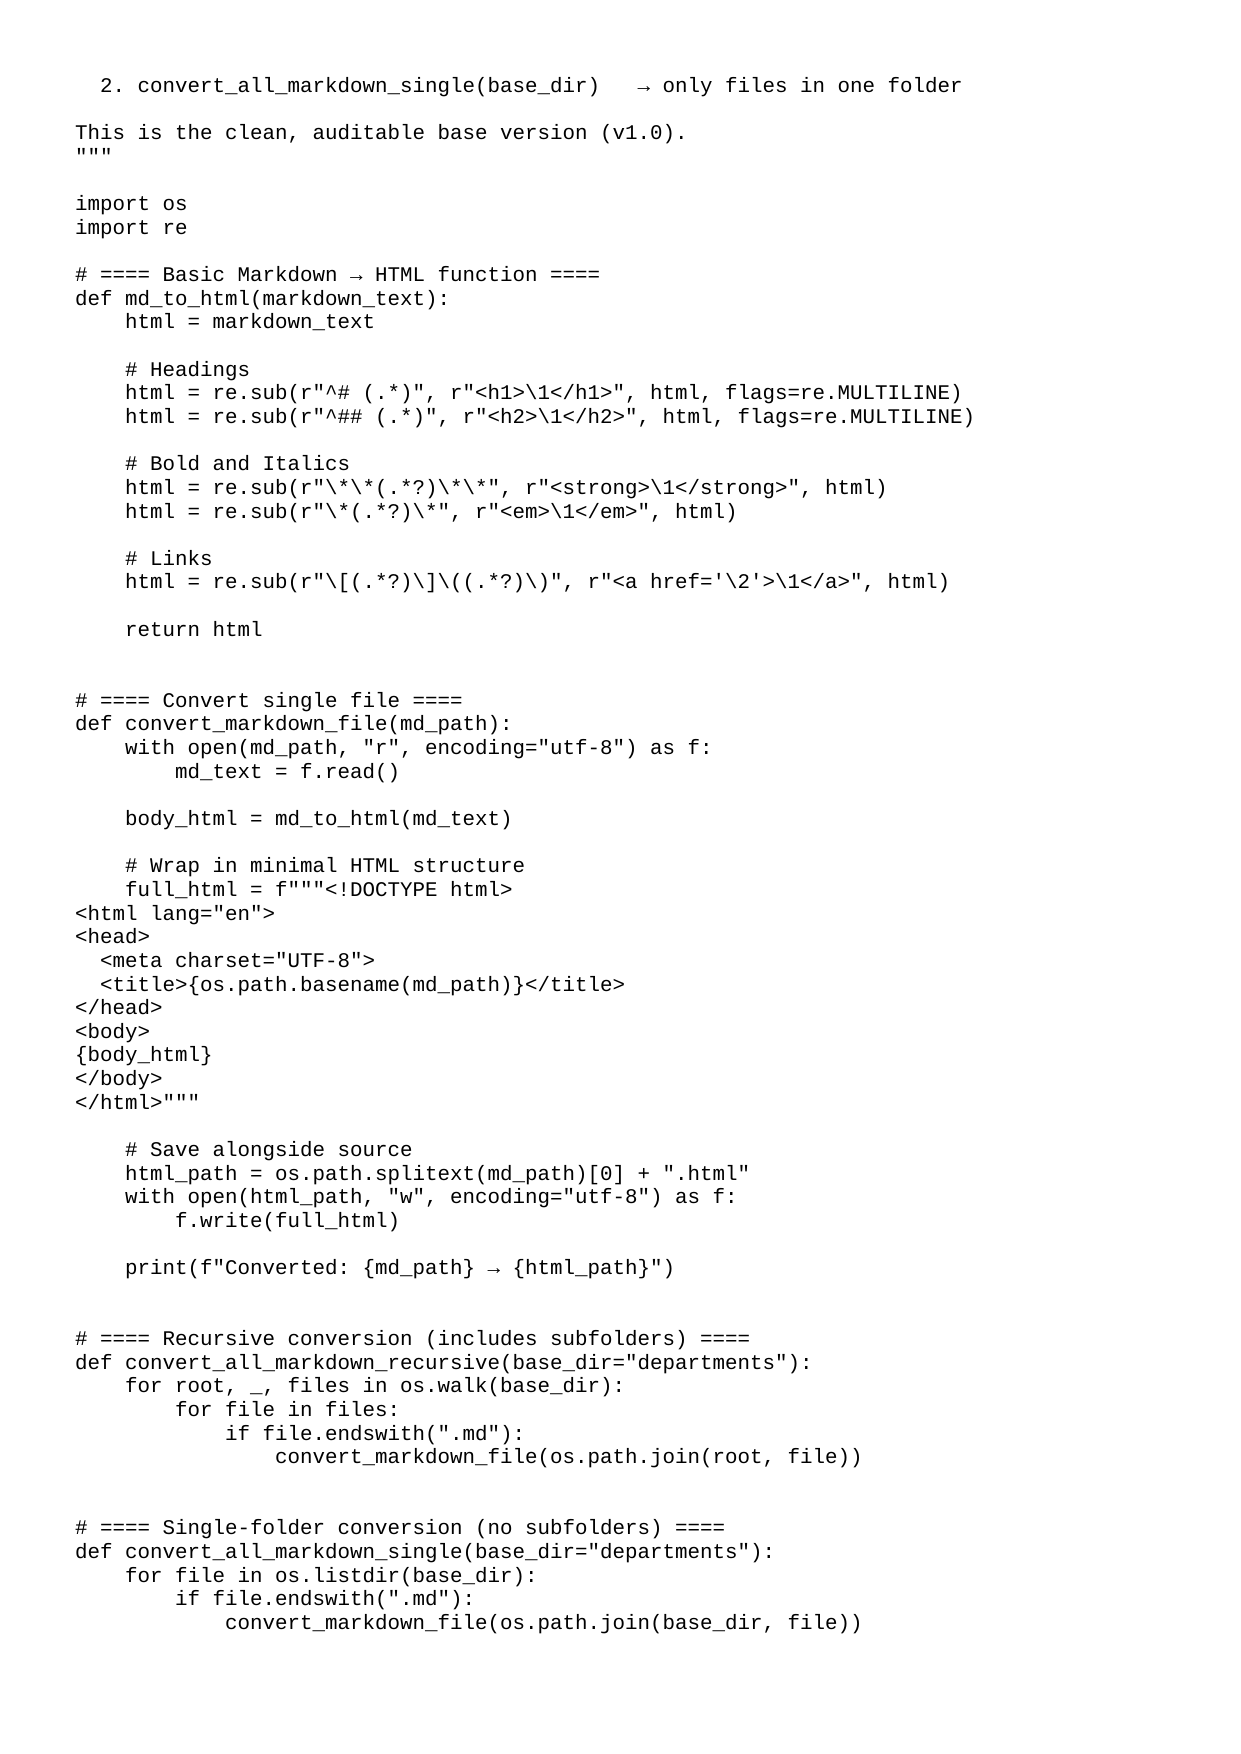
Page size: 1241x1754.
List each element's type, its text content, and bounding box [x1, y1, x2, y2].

text for file in os.listdir(base_dir): [75, 1565, 1165, 1588]
text # ==== Single-folder conversion (no subfolders) ==== [75, 1517, 1165, 1541]
text # Bold and Italics [75, 453, 1165, 477]
text <body> [75, 1021, 1165, 1044]
text with open(md_path, "r", encoding="utf-8") as f: [75, 737, 1165, 761]
text # Headings [75, 359, 1165, 382]
text body_html = md_to_html(md_text) [75, 808, 1165, 832]
text html = re.sub(r"\*(.*?)\*", r"<em>\1</em>", html) [75, 501, 1165, 524]
text # Save alongside source [75, 1139, 1165, 1163]
text import os [75, 193, 1165, 217]
text 2. convert_all_markdown_single(base_dir) → only files in one folder [75, 75, 1165, 99]
text <title>{os.path.basename(md_path)}</title> [75, 973, 1165, 997]
text This is the clean, auditable base version (v1.0). [75, 122, 1165, 146]
text <meta charset="UTF-8"> [75, 950, 1165, 973]
text </head> [75, 997, 1165, 1021]
text md_text = f.read() [75, 761, 1165, 784]
text full_html = f"""<!DOCTYPE html> [75, 879, 1165, 903]
text html = re.sub(r"\[(.*?)\]\((.*?)\)", r"<a href='\2'>\1</a>", html) [75, 572, 1165, 595]
text def convert_all_markdown_recursive(base_dir="departments"): [75, 1352, 1165, 1376]
text convert_markdown_file(os.path.join(base_dir, file)) [75, 1612, 1165, 1636]
text html_path = os.path.splitext(md_path)[0] + ".html" [75, 1163, 1165, 1186]
text # Links [75, 548, 1165, 572]
text for root, _, files in os.walk(base_dir): [75, 1376, 1165, 1399]
text <html lang="en"> [75, 903, 1165, 926]
text convert_markdown_file(os.path.join(root, file)) [75, 1446, 1165, 1470]
text """ [75, 146, 1165, 169]
text f.write(full_html) [75, 1210, 1165, 1234]
text html = re.sub(r"^## (.*)", r"<h2>\1</h2>", html, flags=re.MULTILINE) [75, 406, 1165, 430]
text </body> [75, 1068, 1165, 1092]
text def md_to_html(markdown_text): [75, 288, 1165, 311]
text # ==== Convert single file ==== [75, 690, 1165, 713]
text def convert_markdown_file(md_path): [75, 713, 1165, 737]
text # Wrap in minimal HTML structure [75, 855, 1165, 879]
text # ==== Recursive conversion (includes subfolders) ==== [75, 1328, 1165, 1352]
text if file.endswith(".md"): [75, 1588, 1165, 1612]
text <head> [75, 926, 1165, 950]
text return html [75, 619, 1165, 642]
text html = re.sub(r"^# (.*)", r"<h1>\1</h1>", html, flags=re.MULTILINE) [75, 382, 1165, 406]
text print(f"Converted: {md_path} → {html_path}") [75, 1257, 1165, 1281]
text with open(html_path, "w", encoding="utf-8") as f: [75, 1186, 1165, 1210]
text # ==== Basic Markdown → HTML function ==== [75, 264, 1165, 288]
text html = re.sub(r"\*\*(.*?)\*\*", r"<strong>\1</strong>", html) [75, 477, 1165, 501]
text html = markdown_text [75, 311, 1165, 335]
text if file.endswith(".md"): [75, 1423, 1165, 1446]
text for file in files: [75, 1399, 1165, 1423]
text import re [75, 217, 1165, 241]
text {body_html} [75, 1044, 1165, 1068]
text def convert_all_markdown_single(base_dir="departments"): [75, 1541, 1165, 1565]
text </html>""" [75, 1092, 1165, 1115]
